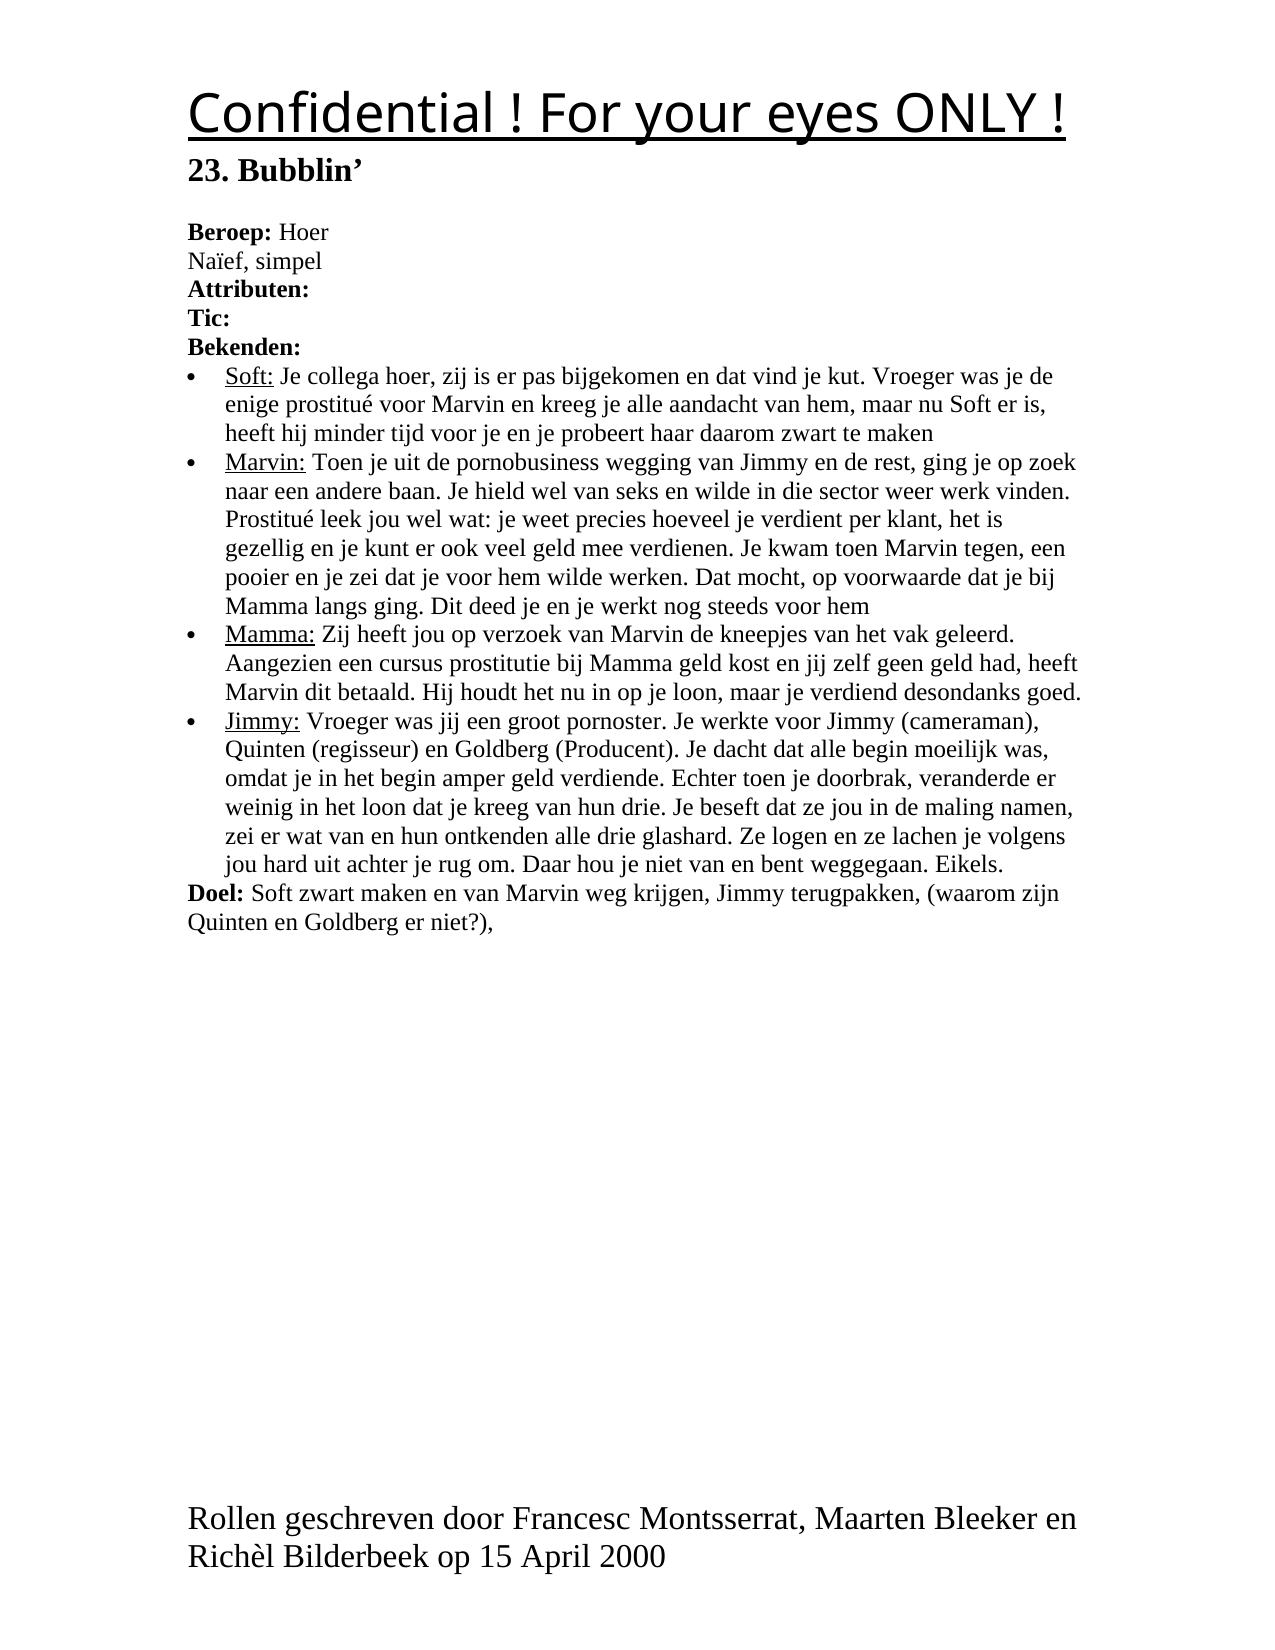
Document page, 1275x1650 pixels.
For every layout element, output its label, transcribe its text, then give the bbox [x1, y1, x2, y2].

text Bekenden: [187, 332, 1087, 361]
list Marvin: Toen je uit de pornobusiness wegging van Jimmy en de rest, ging je op zoek naar een andere baan. Je hield wel van seks en wilde in die sector weer werk vinden. Prostitué leek jou wel wat: je weet precies hoeveel je verdient per klant, het is gezellig en je kunt er ook veel geld mee verdienen. Je kwam toen Marvin tegen, een pooier en je zei dat je voor hem wilde werken. Dat mocht, op voorwaarde dat je bij Mamma langs ging. Dit deed je en je werkt nog steeds voor hem [187, 447, 1087, 619]
text Doel: Soft zwart maken en van Marvin weg krijgen, Jimmy terugpakken, (waarom zijn Quinten en Goldberg er niet?), [187, 878, 1087, 936]
list Mamma: Zij heeft jou op verzoek van Marvin de kneepjes van het vak geleerd. Aangezien een cursus prostitutie bij Mamma geld kost en jij zelf geen geld had, heeft Marvin dit betaald. Hij houdt het nu in op je loon, maar je verdiend desondanks goed. [187, 619, 1087, 706]
text 23. Bubblin’ [187, 150, 1087, 188]
list Jimmy: Vroeger was jij een groot pornoster. Je werkte voor Jimmy (cameraman), Quinten (regisseur) en Goldberg (Producent). Je dacht dat alle begin moeilijk was, omdat je in het begin amper geld verdiende. Echter toen je doorbrak, veranderde er weinig in het loon dat je kreeg van hun drie. Je beseft dat ze jou in de maling namen, zei er wat van en hun ontkenden alle drie glashard. Ze logen en ze lachen je volgens jou hard uit achter je rug om. Daar hou je niet van en bent weggegaan. Eikels. [187, 706, 1087, 878]
text Beroep: Hoer [187, 217, 1087, 246]
text Attributen: [187, 274, 1087, 303]
text Naïef, simpel [187, 246, 1087, 274]
text Tic: [187, 303, 1087, 332]
list Soft: Je collega hoer, zij is er pas bijgekomen en dat vind je kut. Vroeger was je de enige prostitué voor Marvin en kreeg je alle aandacht van hem, maar nu Soft er is, heeft hij minder tijd voor je en je probeert haar daarom zwart te maken [187, 361, 1087, 447]
